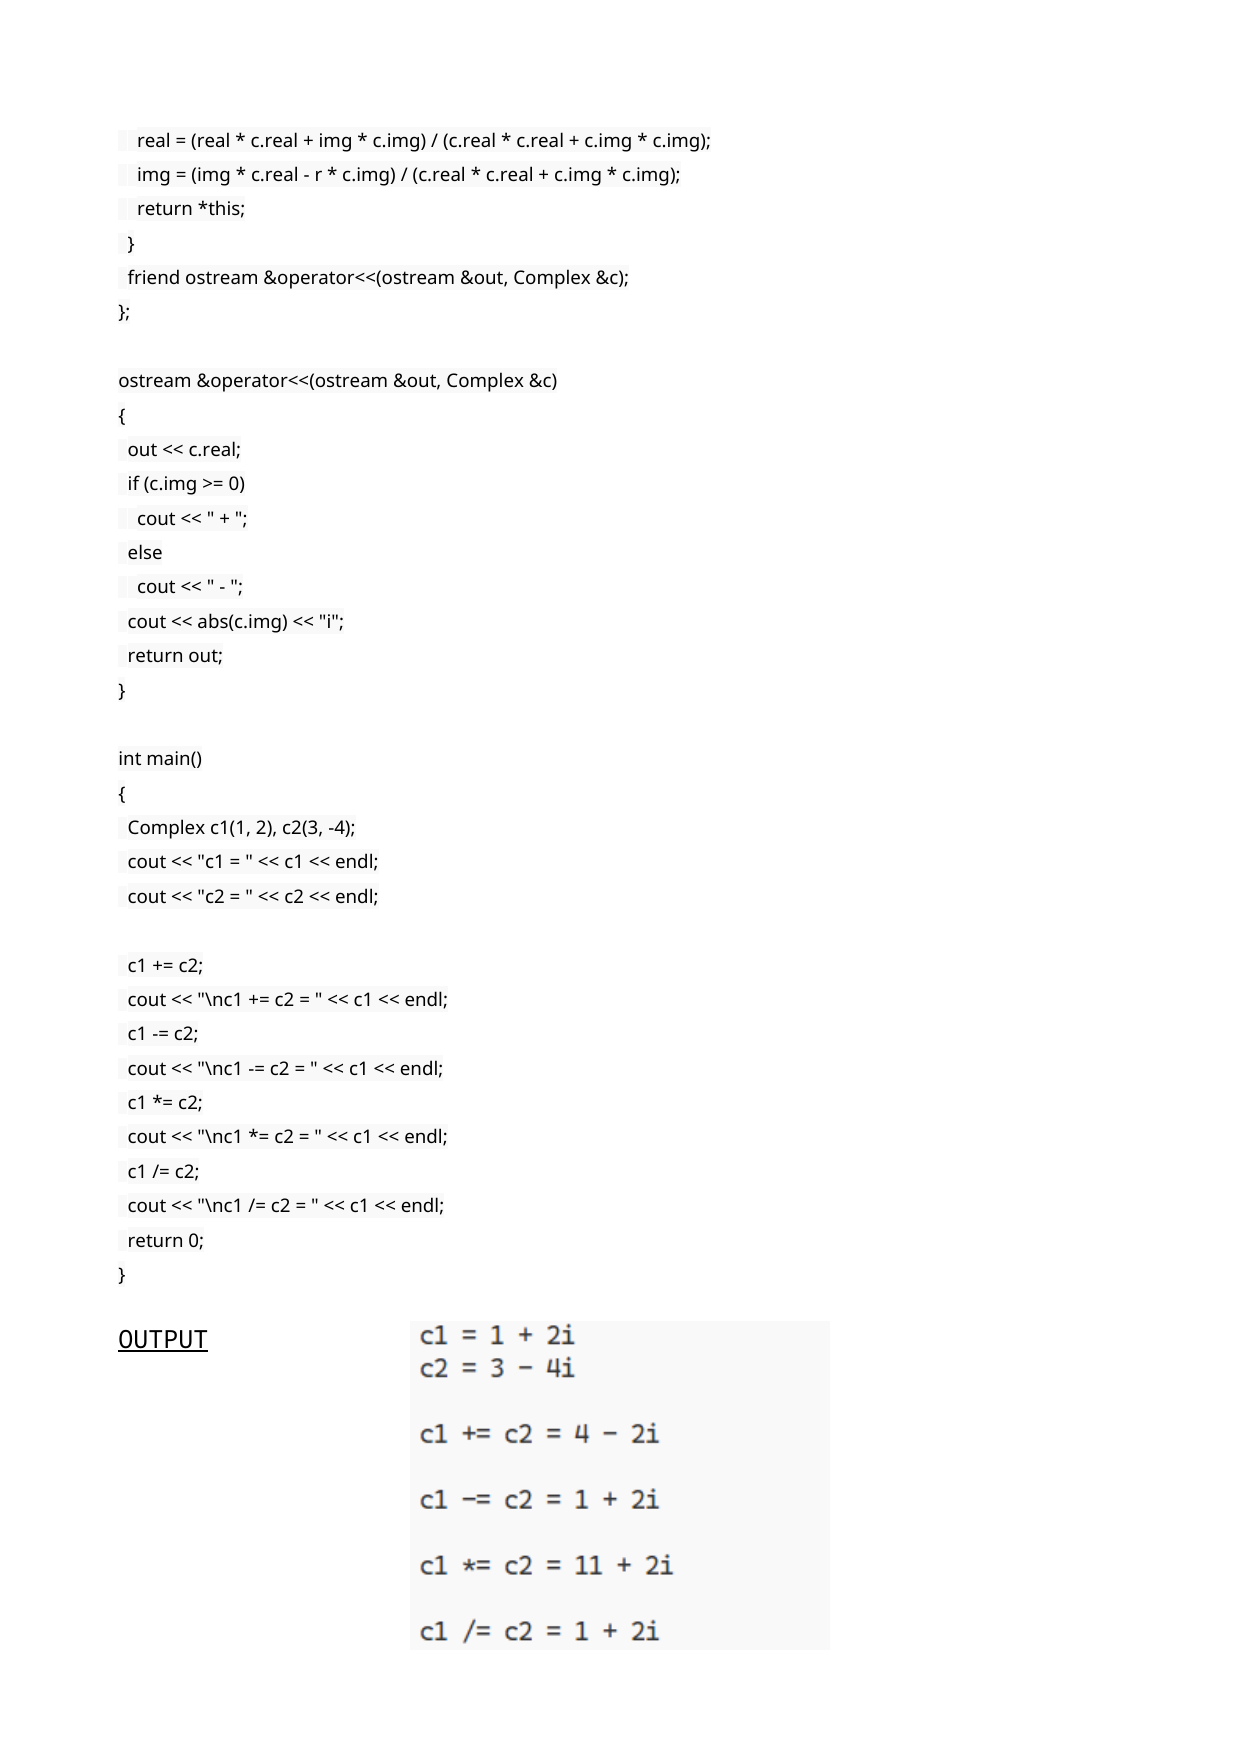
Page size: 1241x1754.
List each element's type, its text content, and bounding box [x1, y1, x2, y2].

text c1 /= c2; [118, 1149, 1122, 1184]
text cout << "\nc1 -= c2 = " << c1 << endl; [118, 1046, 1122, 1081]
text if (c.img >= 0) [118, 462, 1122, 496]
text cout << "c2 = " << c2 << endl; [118, 874, 1122, 909]
text Complex c1(1, 2), c2(3, -4); [118, 806, 1122, 840]
text }; [118, 290, 1122, 324]
text img = (img * c.real - r * c.img) / (c.real * c.real + c.img * c.img); [118, 152, 1122, 187]
picture [410, 1321, 831, 1650]
text cout << " - "; [118, 565, 1122, 599]
text c1 += c2; [118, 943, 1122, 977]
text [831, 1321, 1122, 1356]
text } [118, 1252, 1122, 1287]
text cout << "\nc1 /= c2 = " << c1 << endl; [118, 1184, 1122, 1218]
text out << c.real; [118, 427, 1122, 462]
text return 0; [118, 1218, 1122, 1252]
text cout << "\nc1 += c2 = " << c1 << endl; [118, 977, 1122, 1012]
text OUTPUT [118, 1321, 410, 1356]
text real = (real * c.real + img * c.img) / (c.real * c.real + c.img * c.img); [118, 118, 1122, 152]
text int main() [118, 737, 1122, 771]
text return out; [118, 634, 1122, 668]
text } [118, 668, 1122, 702]
text else [118, 531, 1122, 565]
text ostream &operator<<(ostream &out, Complex &c) [118, 359, 1122, 393]
text cout << abs(c.img) << "i"; [118, 599, 1122, 634]
text } [118, 221, 1122, 256]
text cout << " + "; [118, 496, 1122, 531]
text { [118, 393, 1122, 427]
text cout << "c1 = " << c1 << endl; [118, 840, 1122, 874]
text c1 -= c2; [118, 1012, 1122, 1046]
text friend ostream &operator<<(ostream &out, Complex &c); [118, 256, 1122, 290]
text c1 *= c2; [118, 1081, 1122, 1115]
text cout << "\nc1 *= c2 = " << c1 << endl; [118, 1115, 1122, 1149]
text return *this; [118, 187, 1122, 221]
text { [118, 771, 1122, 806]
